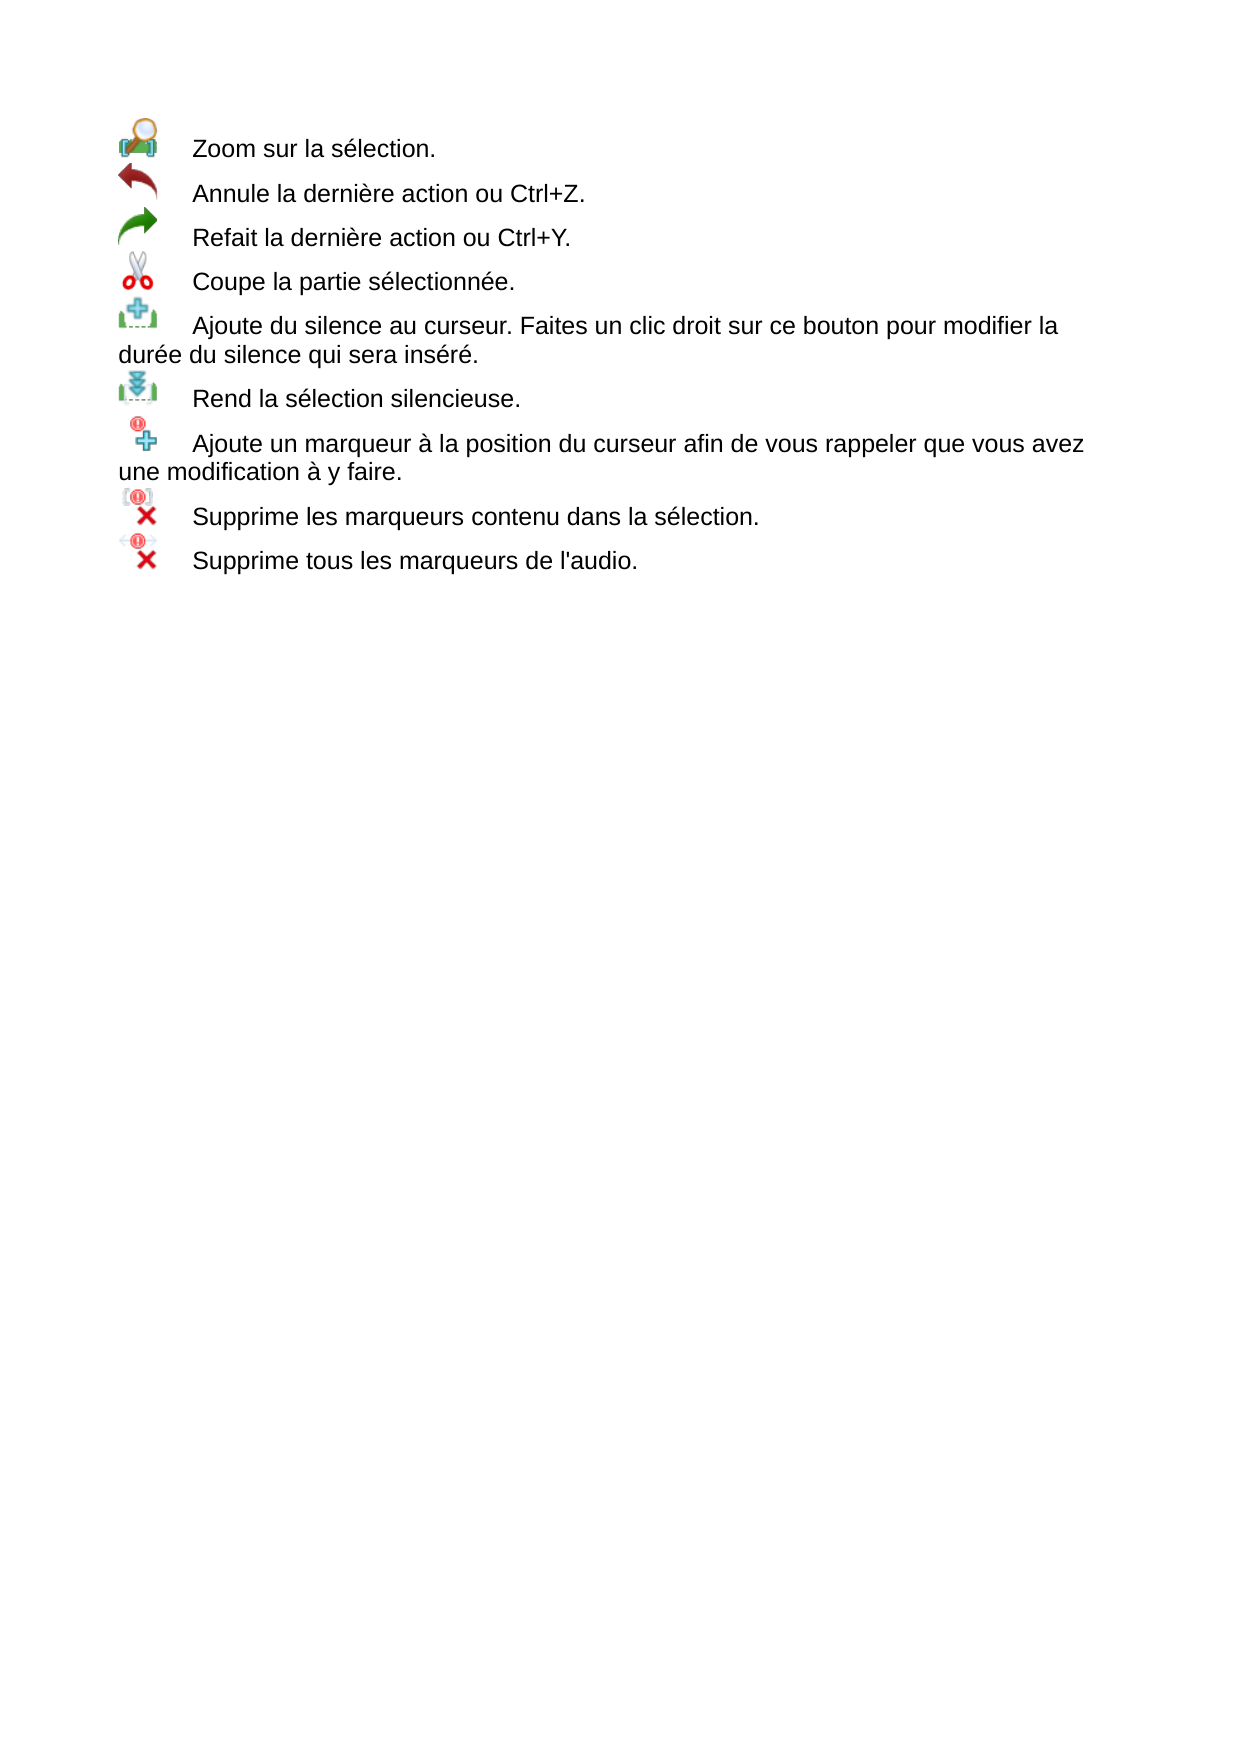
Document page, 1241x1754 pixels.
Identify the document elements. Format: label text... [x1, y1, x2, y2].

text Supprime les marqueurs contenu dans la sélection. [118, 486, 1122, 530]
picture [118, 530, 158, 570]
picture [118, 207, 158, 247]
text Rend la sélection silencieuse. [118, 369, 1122, 413]
picture [118, 251, 158, 291]
picture [118, 486, 158, 526]
text Supprime tous les marqueurs de l'audio. [118, 530, 1122, 575]
text Coupe la partie sélectionnée. [118, 252, 1122, 296]
text Ajoute un marqueur à la position du curseur afin de vous rappeler que vous avez une modification à y faire. [118, 413, 1122, 486]
text Ajoute du silence au curseur. Faites un clic droit sur ce bouton pour modifier la durée du silence qui sera inséré. [118, 296, 1122, 369]
picture [118, 413, 158, 452]
text Annule la dernière action ou Ctrl+Z. [118, 163, 1122, 207]
picture [118, 118, 158, 158]
picture [118, 163, 158, 202]
text Refait la dernière action ou Ctrl+Y. [118, 207, 1122, 252]
picture [118, 295, 158, 335]
text Zoom sur la sélection. [118, 118, 1122, 163]
picture [118, 368, 158, 408]
